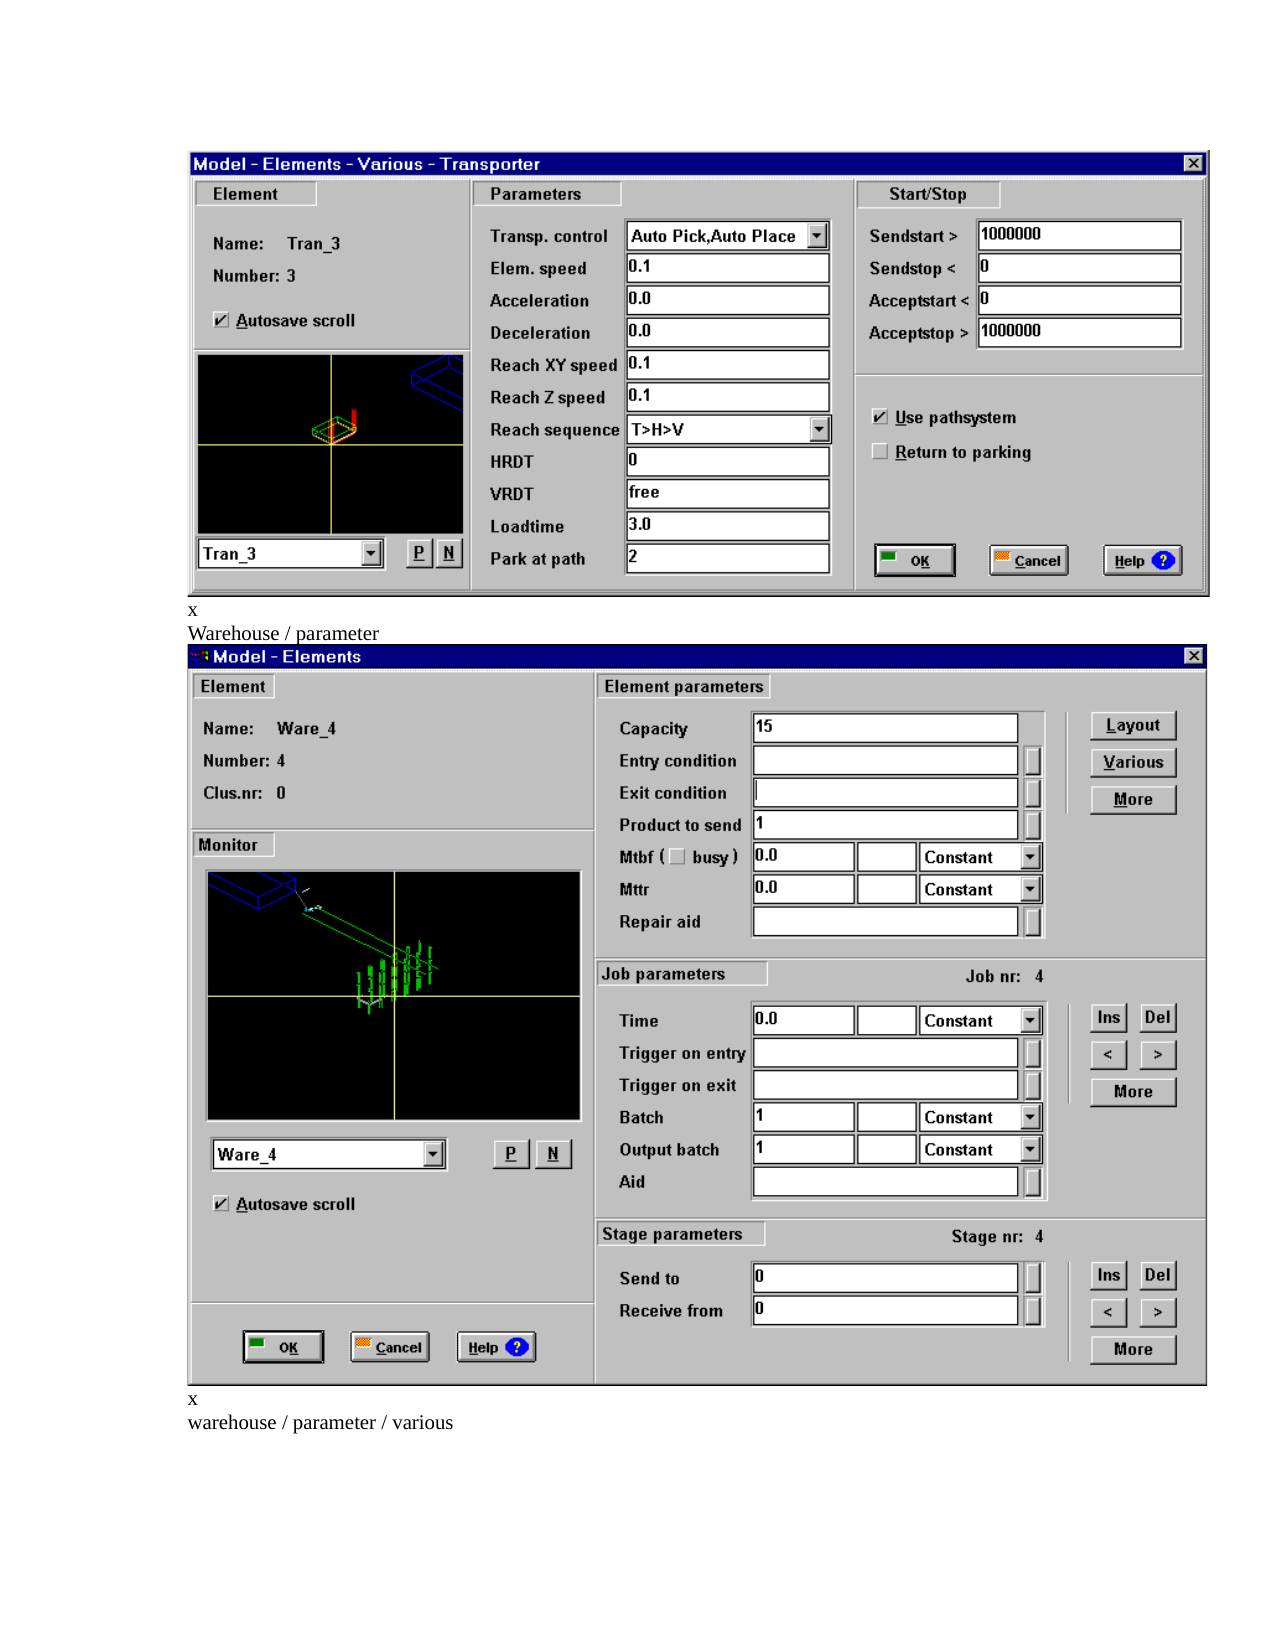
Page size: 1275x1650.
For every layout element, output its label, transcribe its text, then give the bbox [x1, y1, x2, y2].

text warehouse / parameter / various [187, 1410, 1087, 1434]
text Warehouse / parameter [187, 621, 1087, 644]
text x [187, 597, 1087, 621]
text x [187, 1386, 1087, 1410]
